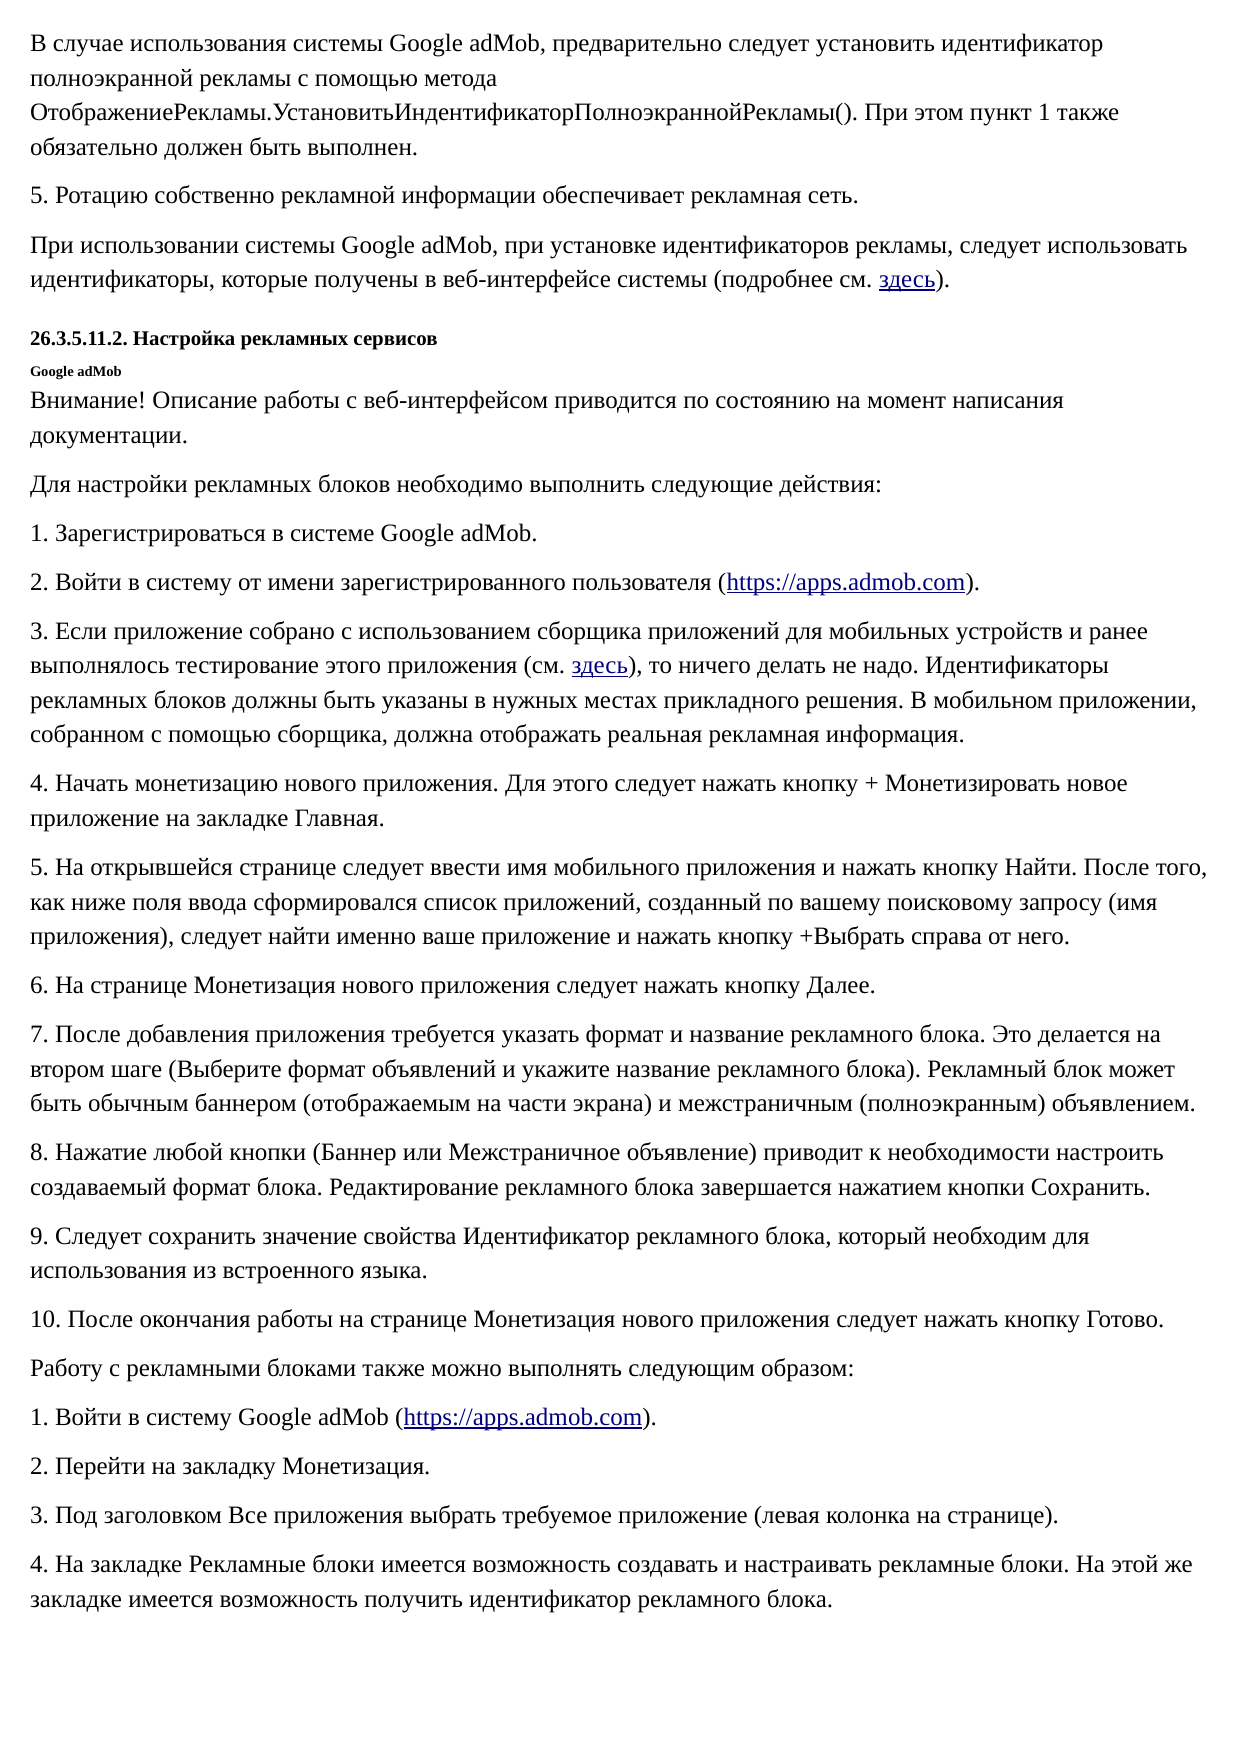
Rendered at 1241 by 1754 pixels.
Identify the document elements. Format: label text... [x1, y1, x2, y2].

text 4. Начать монетизацию нового приложения. Для этого следует нажать кнопку + Монетизировать новое приложение на закладке Главная. [30, 768, 1211, 832]
text 9. Следует сохранить значение свойства Идентификатор рекламного блока, который необходим для использования из встроенного языка. [30, 1221, 1211, 1284]
text 6. На странице Монетизация нового приложения следует нажать кнопку Далее. [30, 970, 1211, 999]
text 2. Войти в систему от имени зарегистрированного пользователя (https://apps.admob.com). [30, 567, 1211, 596]
text 8. Нажатие любой кнопки (Баннер или Межстраничное объявление) приводит к необходимости настроить создаваемый формат блока. Редактирование рекламного блока завершается нажатием кнопки Сохранить. [30, 1137, 1211, 1200]
text 4. На закладке Рекламные блоки имеется возможность создавать и настраивать рекламные блоки. На этой же закладке имеется возможность получить идентификатор рекламного блока. [30, 1549, 1211, 1613]
text 5. Ротацию собственно рекламной информации обеспечивает рекламная сеть. [30, 181, 1211, 209]
subtitle 26.3.5.11.2. Настройка рекламных сервисов [30, 326, 1211, 350]
text 1. Войти в систему Google adMob (https://apps.admob.com). [30, 1402, 1211, 1431]
text Для настройки рекламных блоков необходимо выполнить следующие действия: [30, 469, 1211, 498]
text 10. После окончания работы на странице Монетизация нового приложения следует нажать кнопку Готово. [30, 1304, 1211, 1333]
text Внимание! Описание работы с веб-интерфейсом приводится по состоянию на момент написания документации. [30, 385, 1211, 448]
text При использовании системы Google adMob, при установке идентификаторов рекламы, следует использовать идентификаторы, которые получены в веб-интерфейсе системы (подробнее см. здесь). [30, 230, 1211, 293]
text 1. Зарегистрироваться в системе Google adMob. [30, 518, 1211, 547]
text 7. После добавления приложения требуется указать формат и название рекламного блока. Это делается на втором шаге (Выберите формат объявлений и укажите название рекламного блока). Рекламный блок может быть обычным баннером (отображаемым на части экрана) и межстраничным (полноэкранным) объявлением. [30, 1019, 1211, 1117]
subtitle Google adMob [30, 362, 1211, 379]
text 2. Перейти на закладку Монетизация. [30, 1451, 1211, 1480]
text 5. На открывшейся странице следует ввести имя мобильного приложения и нажать кнопку Найти. После того, как ниже поля ввода сформировался список приложений, созданный по вашему поисковому запросу (имя приложения), следует найти именно ваше приложение и нажать кнопку +Выбрать справа от него. [30, 852, 1211, 950]
text 3. Если приложение собрано с использованием сборщика приложений для мобильных устройств и ранее выполнялось тестирование этого приложения (см. здесь), то ничего делать не надо. Идентификаторы рекламных блоков должны быть указаны в нужных местах прикладного решения. В мобильном приложении, собранном с помощью сборщика, должна отображать реальная рекламная информация. [30, 616, 1211, 748]
text В случае использования системы Google adMob, предварительно следует установить идентификатор полноэкранной рекламы с помощью метода ОтображениеРекламы.УстановитьИндентификаторПолноэкраннойРекламы(). При этом пункт 1 также обязательно должен быть выполнен. [30, 28, 1211, 160]
text Работу с рекламными блоками также можно выполнять следующим образом: [30, 1353, 1211, 1382]
text 3. Под заголовком Все приложения выбрать требуемое приложение (левая колонка на странице). [30, 1501, 1211, 1529]
